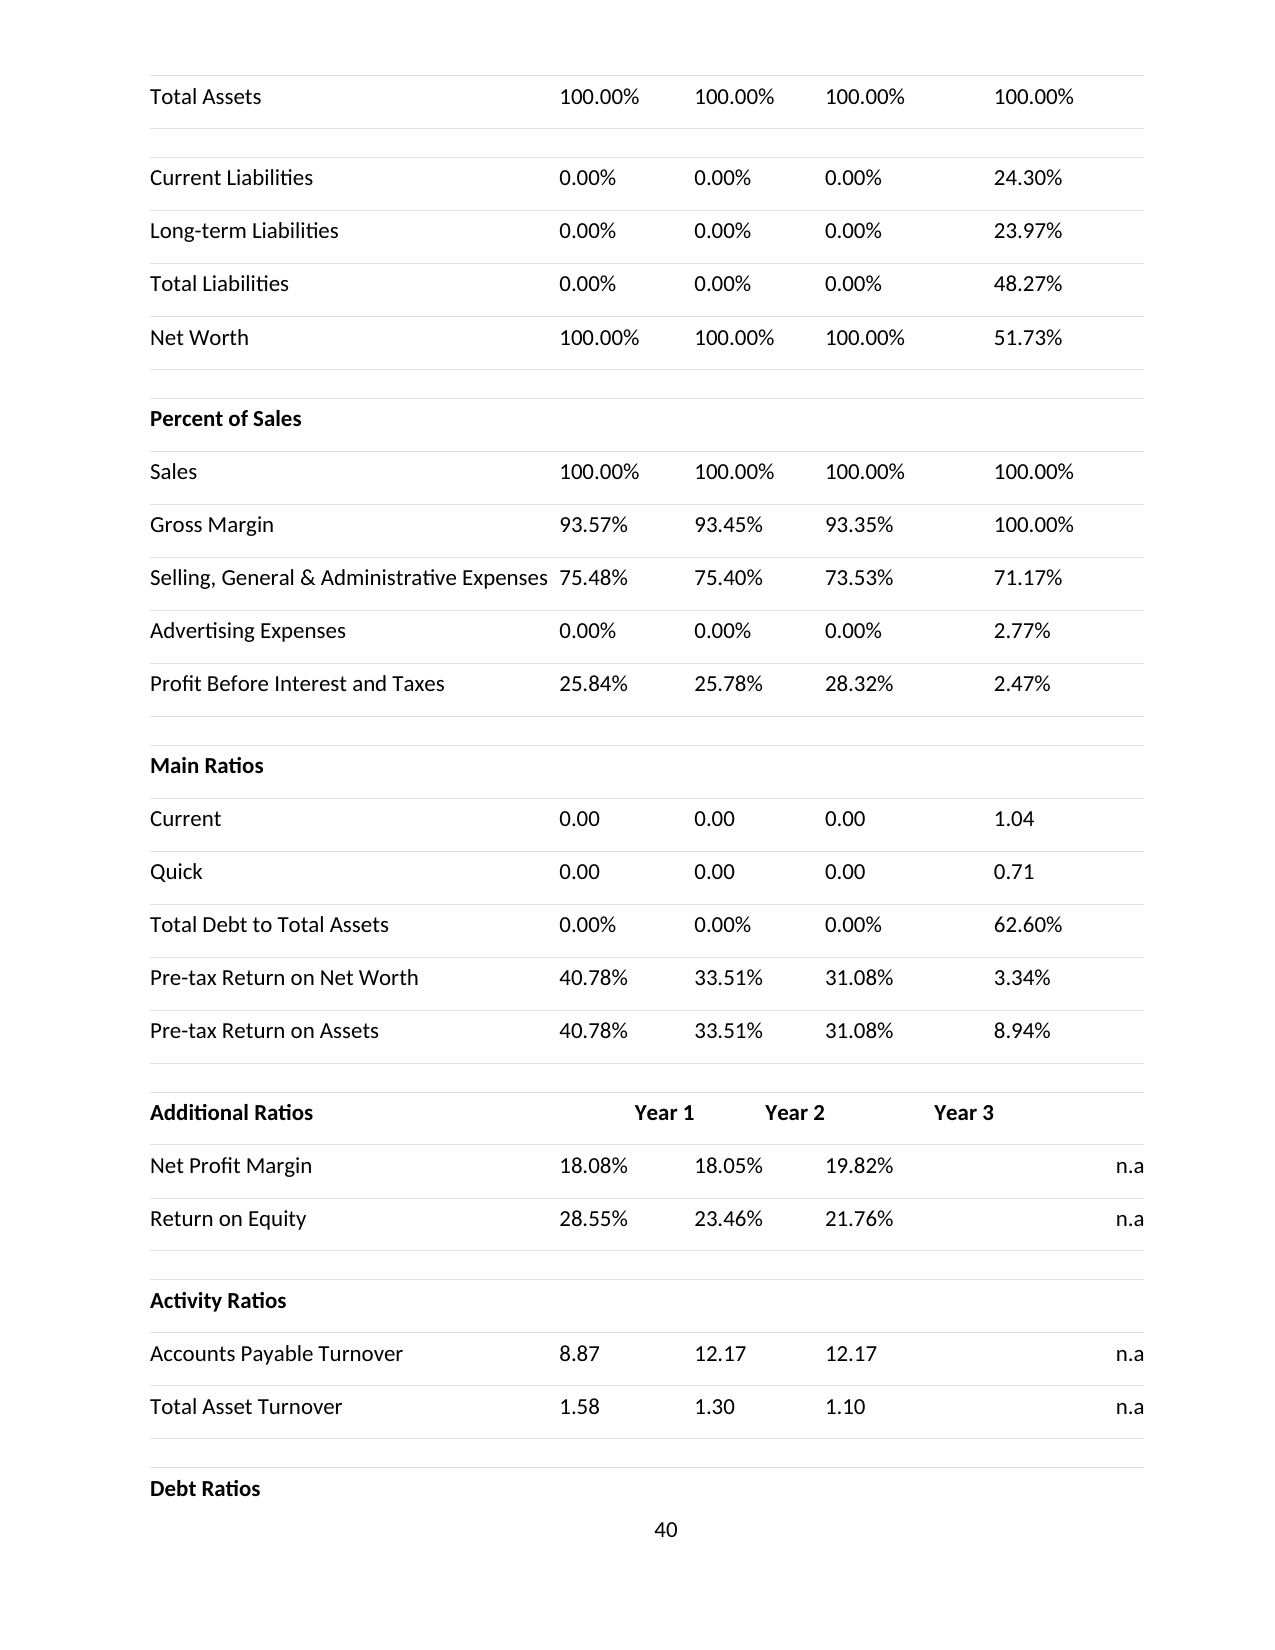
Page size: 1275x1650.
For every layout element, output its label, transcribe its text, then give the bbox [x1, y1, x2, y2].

table_cell 100.00% [559, 76, 694, 128]
table_cell Long-term Liabilities [150, 211, 559, 263]
table_cell 62.60% [994, 905, 1144, 957]
table_cell 51.73% [994, 317, 1144, 369]
table_cell 21.76% [825, 1199, 994, 1250]
table_cell 100.00% [994, 505, 1144, 557]
table_cell [994, 370, 1144, 398]
table_cell 0.00 [825, 799, 994, 851]
table_cell 1.04 [994, 799, 1144, 851]
table_cell 71.17% [994, 558, 1144, 610]
table_cell 0.71 [994, 852, 1144, 903]
table_cell [825, 1251, 994, 1279]
table_cell 75.40% [694, 558, 825, 610]
table_cell Net Profit Margin [150, 1145, 559, 1197]
table_cell 8.94% [994, 1011, 1144, 1063]
table_cell 0.00 [694, 799, 825, 851]
table_cell [994, 1280, 1144, 1332]
table_cell [994, 1439, 1144, 1467]
table_cell 73.53% [825, 558, 994, 610]
table_cell 0.00% [694, 905, 825, 957]
table_cell Pre-tax Return on Assets [150, 1011, 559, 1063]
table_cell [559, 1251, 694, 1279]
table_cell 12.17 [825, 1333, 994, 1385]
table_cell 8.87 [559, 1333, 694, 1385]
table_cell 100.00% [825, 317, 994, 369]
table_cell Total Debt to Total Assets [150, 905, 559, 957]
table_cell [994, 717, 1144, 744]
table_cell 48.27% [994, 264, 1144, 316]
table_cell 75.48% [559, 558, 694, 610]
table_cell Total Assets [150, 76, 559, 128]
table_cell [559, 746, 694, 797]
table_cell 40.78% [559, 958, 694, 1009]
table_cell 1.58 [559, 1386, 694, 1438]
table_cell 0.00% [694, 158, 825, 210]
table_cell 0.00% [825, 264, 994, 316]
table_cell Debt Ratios [150, 1468, 559, 1502]
table_cell [559, 1468, 694, 1502]
table_cell Quick [150, 852, 559, 903]
table_cell 93.57% [559, 505, 694, 557]
table_cell 24.30% [994, 158, 1144, 210]
table_cell Sales [150, 452, 559, 504]
table_cell [150, 1439, 559, 1467]
table_cell 0.00% [559, 158, 694, 210]
table_cell [150, 370, 559, 398]
table_cell 23.46% [694, 1199, 825, 1250]
table_cell 0.00 [825, 852, 994, 903]
table_cell [825, 1468, 994, 1502]
table_cell 31.08% [825, 958, 994, 1009]
table_cell 40.78% [559, 1011, 694, 1063]
table_cell Current [150, 799, 559, 851]
table_cell Pre-tax Return on Net Worth [150, 958, 559, 1009]
table_cell Main Ratios [150, 746, 559, 797]
table_cell 1.10 [825, 1386, 994, 1438]
table_cell 12.17 [694, 1333, 825, 1385]
table_cell Additional Ratios [150, 1093, 559, 1144]
table_cell [559, 399, 694, 451]
table_cell 93.35% [825, 505, 994, 557]
table_cell Percent of Sales [150, 399, 559, 451]
table_cell 33.51% [694, 958, 825, 1009]
table_cell 0.00% [559, 905, 694, 957]
table_cell [694, 1251, 825, 1279]
table_cell 28.32% [825, 664, 994, 716]
table_cell 25.84% [559, 664, 694, 716]
table_cell [994, 1064, 1144, 1091]
table_cell 0.00% [825, 905, 994, 957]
table_cell Activity Ratios [150, 1280, 559, 1332]
table_cell [825, 399, 994, 451]
table_cell [694, 717, 825, 744]
table_cell [825, 370, 994, 398]
table_cell 100.00% [825, 452, 994, 504]
table_cell Profit Before Interest and Taxes [150, 664, 559, 716]
table_cell 0.00% [825, 158, 994, 210]
table_cell 2.47% [994, 664, 1144, 716]
table_cell [559, 1439, 694, 1467]
table_cell 0.00% [825, 211, 994, 263]
table_cell Year 2 [694, 1093, 825, 1144]
table_cell [994, 129, 1144, 157]
table_cell 18.05% [694, 1145, 825, 1197]
table_cell [825, 1064, 994, 1091]
table_cell 0.00 [559, 799, 694, 851]
table_cell n.a [994, 1145, 1144, 1197]
table_cell 31.08% [825, 1011, 994, 1063]
table_cell Return on Equity [150, 1199, 559, 1250]
table_cell Total Liabilities [150, 264, 559, 316]
table_cell 93.45% [694, 505, 825, 557]
table_cell Advertising Expenses [150, 611, 559, 663]
table_cell [694, 746, 825, 797]
table_cell 0.00% [559, 611, 694, 663]
table_cell Gross Margin [150, 505, 559, 557]
table_cell 0.00 [694, 852, 825, 903]
table_cell [559, 129, 694, 157]
table_cell 0.00 [559, 852, 694, 903]
table_cell [694, 370, 825, 398]
table_cell [559, 717, 694, 744]
table_cell [994, 1093, 1144, 1144]
table_cell Year 3 [825, 1093, 994, 1144]
table_cell 0.00% [694, 211, 825, 263]
table_cell Accounts Payable Turnover [150, 1333, 559, 1385]
table_cell 1.30 [694, 1386, 825, 1438]
table_cell 25.78% [694, 664, 825, 716]
table_cell [825, 717, 994, 744]
table_cell [559, 370, 694, 398]
table_cell 2.77% [994, 611, 1144, 663]
table_cell 100.00% [559, 317, 694, 369]
table_cell Current Liabilities [150, 158, 559, 210]
table_cell 3.34% [994, 958, 1144, 1009]
table_cell [994, 1251, 1144, 1279]
table_cell n.a [994, 1199, 1144, 1250]
table_cell 100.00% [694, 452, 825, 504]
table_cell [150, 1064, 559, 1091]
table_cell [825, 129, 994, 157]
table_cell [694, 1064, 825, 1091]
table_cell [694, 129, 825, 157]
table_cell 0.00% [559, 264, 694, 316]
table_cell 100.00% [559, 452, 694, 504]
table_cell [150, 129, 559, 157]
table_cell [694, 1439, 825, 1467]
table_cell [694, 399, 825, 451]
table_cell [825, 1439, 994, 1467]
table_cell [559, 1280, 694, 1332]
table_cell 33.51% [694, 1011, 825, 1063]
table_cell [150, 1251, 559, 1279]
table_cell Net Worth [150, 317, 559, 369]
table_cell 19.82% [825, 1145, 994, 1197]
table_cell [559, 1064, 694, 1091]
table_cell Selling, General & Administrative Expenses [150, 558, 559, 610]
table_cell 23.97% [994, 211, 1144, 263]
table_cell [150, 717, 559, 744]
table_cell 0.00% [694, 264, 825, 316]
table_cell [994, 746, 1144, 797]
table_cell 100.00% [825, 76, 994, 128]
table_cell 100.00% [994, 452, 1144, 504]
table_cell 100.00% [694, 76, 825, 128]
table_cell Year 1 [559, 1093, 694, 1144]
table_cell Total Asset Turnover [150, 1386, 559, 1438]
table_cell 0.00% [559, 211, 694, 263]
table_cell [825, 1280, 994, 1332]
table_cell 28.55% [559, 1199, 694, 1250]
table_cell 100.00% [694, 317, 825, 369]
table_cell n.a [994, 1333, 1144, 1385]
table_cell 18.08% [559, 1145, 694, 1197]
table_cell [994, 1468, 1144, 1502]
table_cell [694, 1468, 825, 1502]
table_cell [694, 1280, 825, 1332]
table_cell 100.00% [994, 76, 1144, 128]
table_cell 0.00% [694, 611, 825, 663]
table_cell n.a [994, 1386, 1144, 1438]
table_cell [994, 399, 1144, 451]
table_cell 0.00% [825, 611, 994, 663]
table_cell [825, 746, 994, 797]
